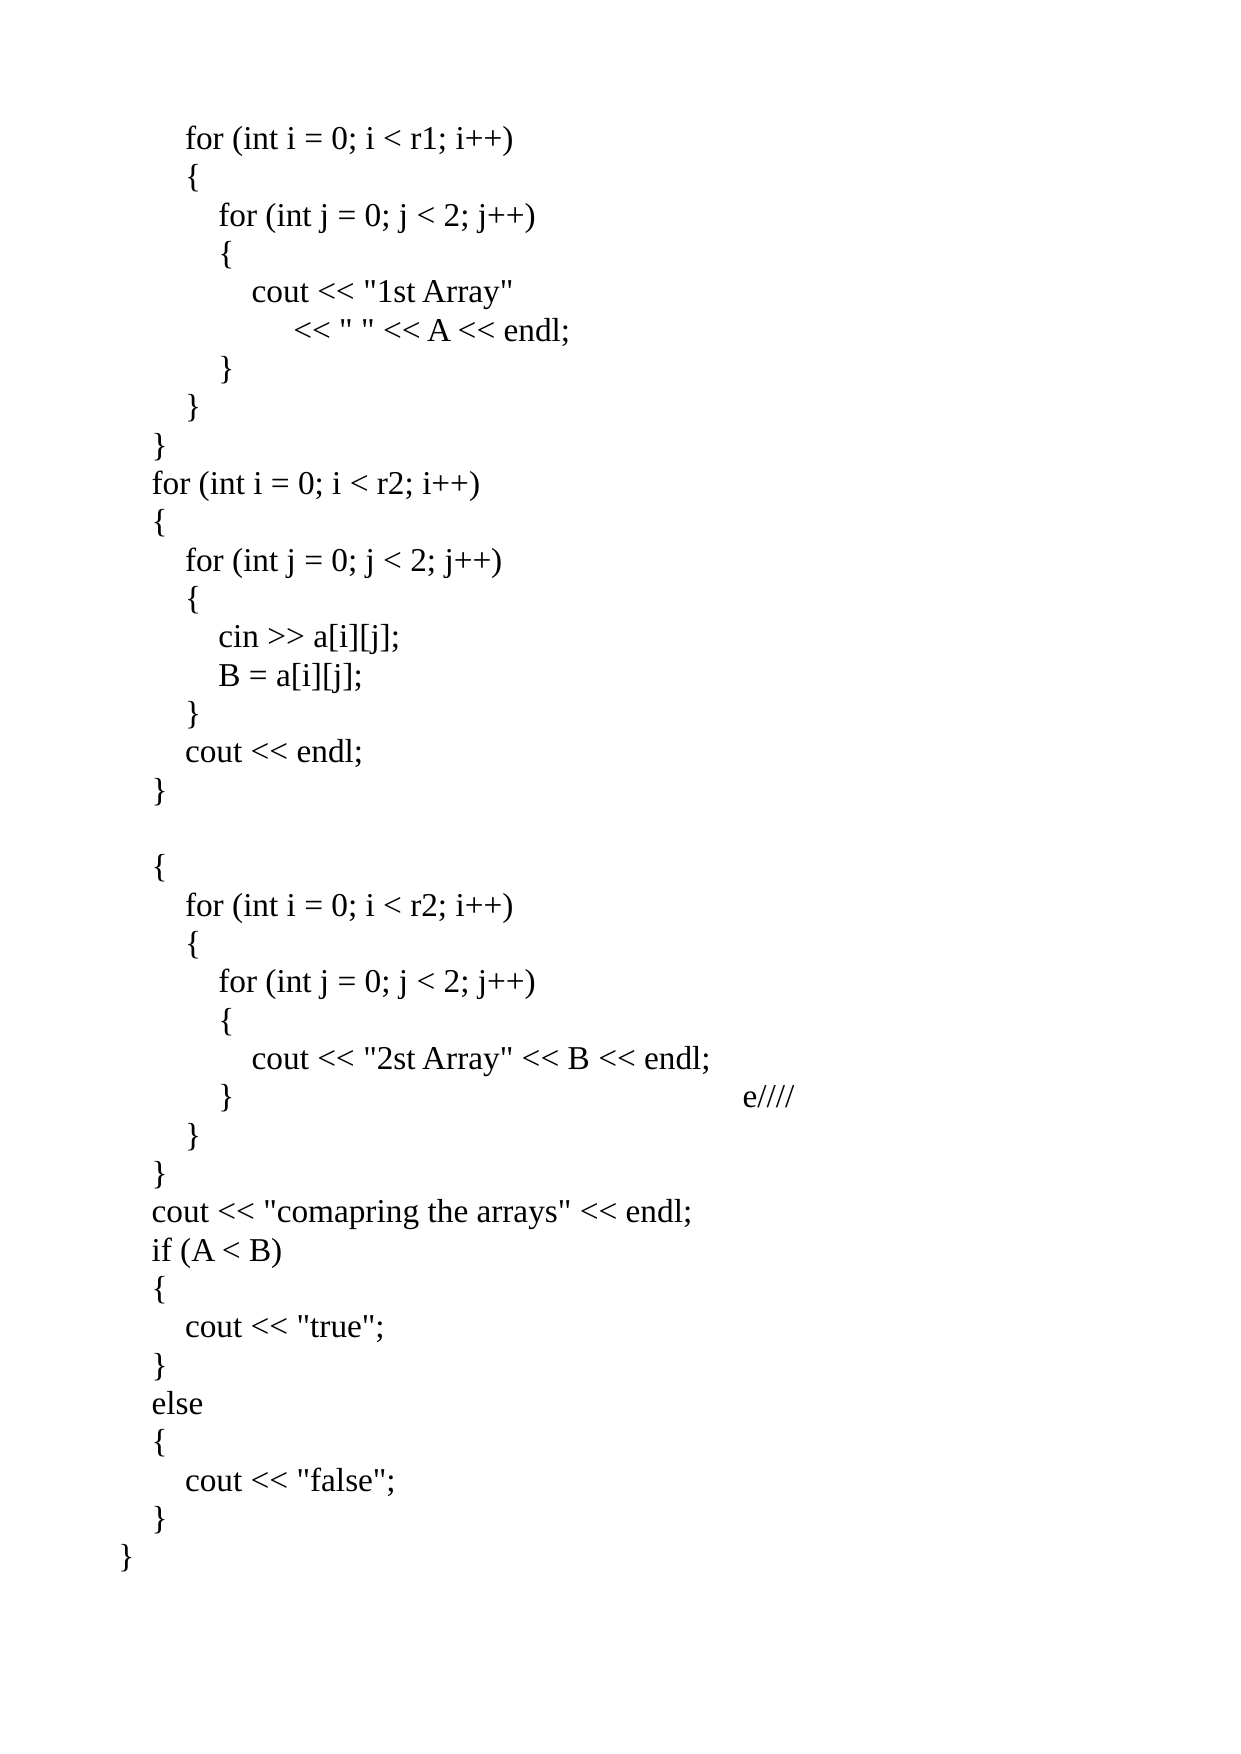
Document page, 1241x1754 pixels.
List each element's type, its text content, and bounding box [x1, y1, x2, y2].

text } [118, 693, 1122, 731]
text } [118, 1345, 1122, 1383]
text } [118, 348, 1122, 386]
text { [118, 1000, 1122, 1038]
text for (int j = 0; j < 2; j++) [118, 195, 1122, 233]
text cout << "2st Array" << B << endl; [118, 1038, 1122, 1076]
text { [118, 846, 1122, 885]
text } [118, 425, 1122, 463]
text } [118, 386, 1122, 425]
text } [118, 1115, 1122, 1153]
text << " " << A << endl; [118, 310, 1122, 348]
text for (int j = 0; j < 2; j++) [118, 540, 1122, 578]
text cin >> a[i][j]; [118, 616, 1122, 655]
text { [118, 156, 1122, 195]
text { [118, 501, 1122, 540]
text cout << "comapring the arrays" << endl; [118, 1191, 1122, 1230]
text cout << "1st Array" [118, 271, 1122, 310]
text for (int i = 0; i < r1; i++) [118, 118, 1122, 156]
text for (int j = 0; j < 2; j++) [118, 961, 1122, 1000]
text if (A < B) [118, 1230, 1122, 1268]
text } [118, 1153, 1122, 1191]
text { [118, 923, 1122, 961]
text { [118, 1421, 1122, 1460]
text { [118, 1268, 1122, 1306]
text for (int i = 0; i < r2; i++) [118, 463, 1122, 501]
text for (int i = 0; i < r2; i++) [118, 885, 1122, 923]
text cout << endl; [118, 731, 1122, 770]
text cout << "true"; [118, 1306, 1122, 1345]
text else [118, 1383, 1122, 1421]
text { [118, 578, 1122, 616]
text } [118, 1498, 1122, 1536]
text } e//// [118, 1076, 1122, 1115]
text cout << "false"; [118, 1460, 1122, 1498]
text } [118, 770, 1122, 808]
text } [118, 1536, 1122, 1575]
text { [118, 233, 1122, 271]
text B = a[i][j]; [118, 655, 1122, 693]
